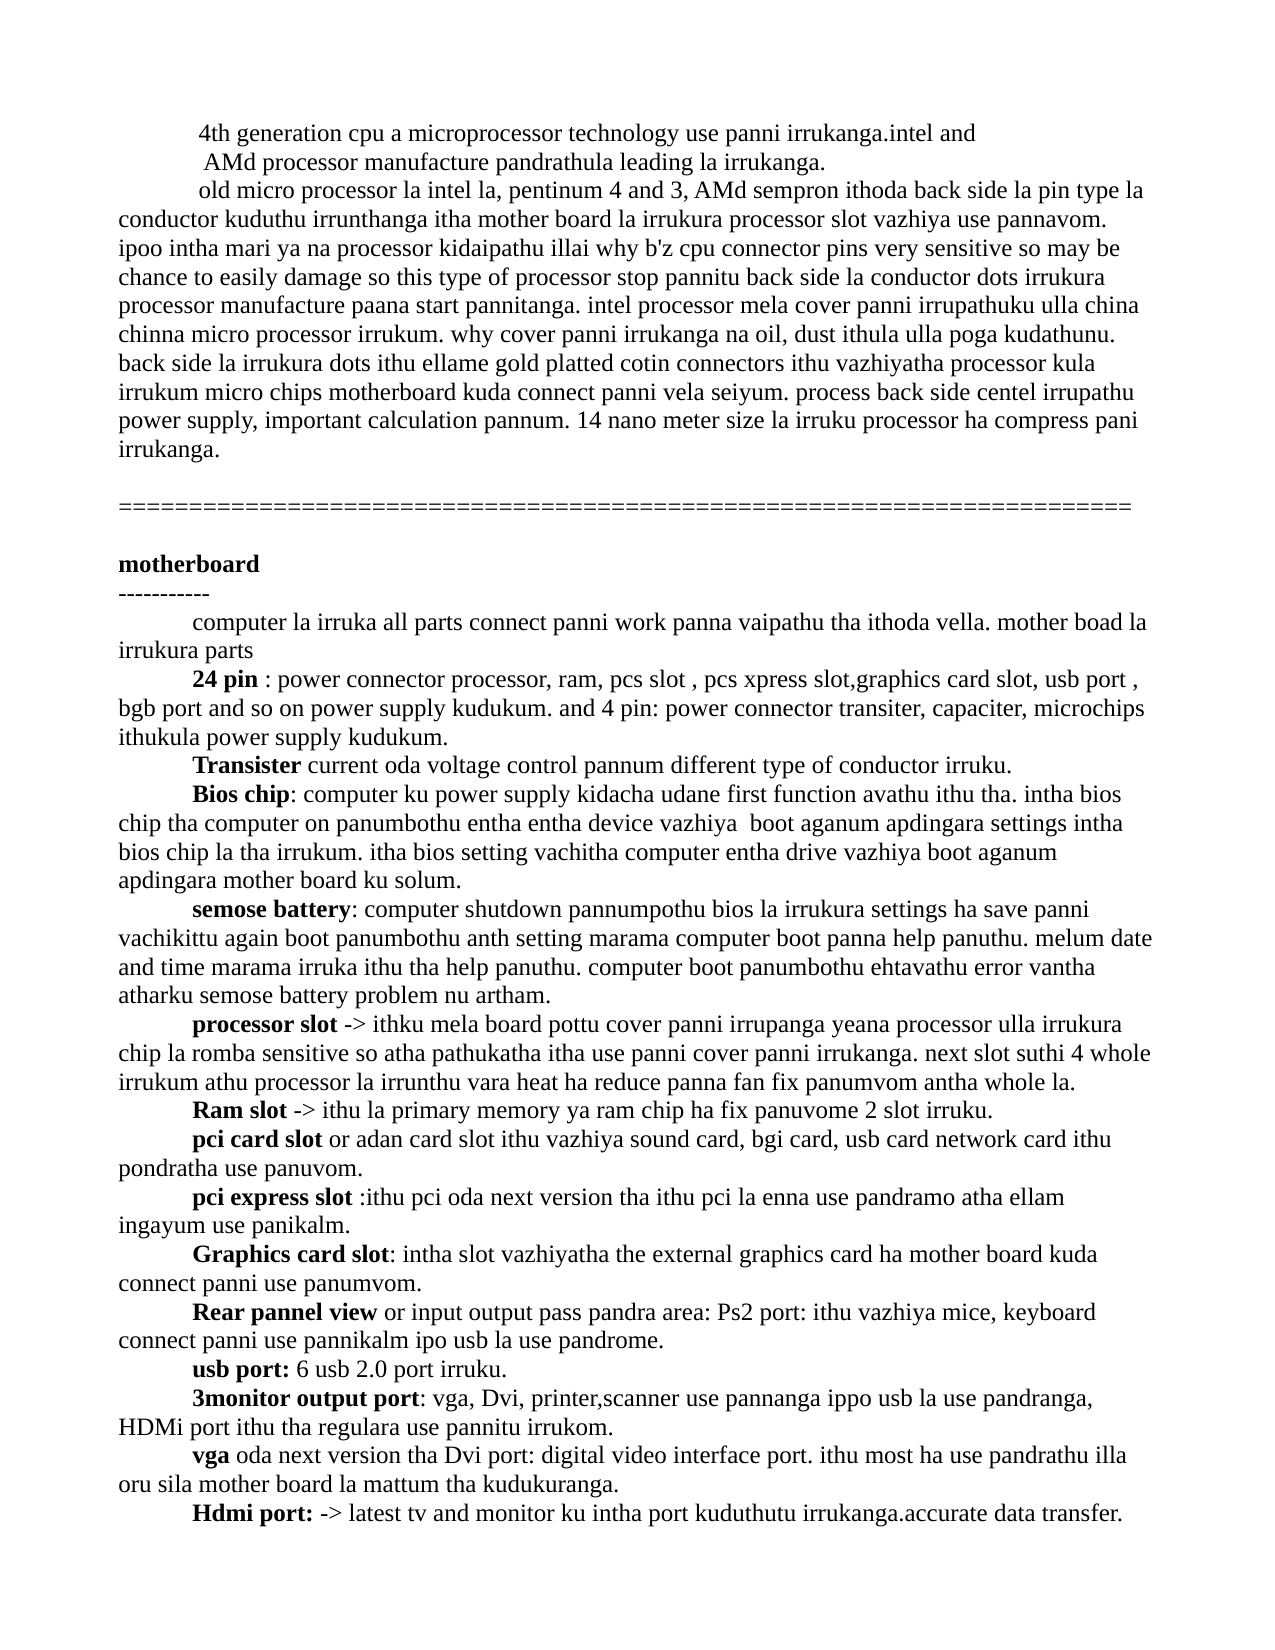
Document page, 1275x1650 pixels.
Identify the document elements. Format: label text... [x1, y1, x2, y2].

text Graphics card slot: intha slot vazhiyatha the external graphics card ha mother board kuda connect panni use panumvom. [118, 1239, 1157, 1297]
text Transister current oda voltage control pannum different type of conductor irruku. [118, 751, 1157, 779]
text pci express slot :ithu pci oda next version tha ithu pci la enna use pandramo atha ellam ingayum use panikalm. [118, 1182, 1157, 1239]
text ----------- [118, 578, 1157, 607]
text AMd processor manufacture pandrathula leading la irrukanga. [118, 147, 1157, 176]
text processor slot -> ithku mela board pottu cover panni irrupanga yeana processor ulla irrukura chip la romba sensitive so atha pathukatha itha use panni cover panni irrukanga. next slot suthi 4 whole irrukum athu processor la irrunthu vara heat ha reduce panna fan fix panumvom antha whole la. [118, 1009, 1157, 1096]
text vga oda next version tha Dvi port: digital video interface port. ithu most ha use pandrathu illa oru sila mother board la mattum tha kudukuranga. [118, 1441, 1157, 1498]
text Ram slot -> ithu la primary memory ya ram chip ha fix panuvome 2 slot irruku. [118, 1096, 1157, 1124]
text motherboard [118, 549, 1157, 578]
text Hdmi port: -> latest tv and monitor ku intha port kuduthutu irrukanga.accurate data transfer. [118, 1498, 1157, 1527]
text 24 pin : power connector processor, ram, pcs slot , pcs xpress slot,graphics card slot, usb port , bgb port and so on power supply kudukum. and 4 pin: power connector transiter, capaciter, microchips ithukula power supply kudukum. [118, 664, 1157, 751]
text computer la irruka all parts connect panni work panna vaipathu tha ithoda vella. mother boad la irrukura parts [118, 607, 1157, 664]
text ­ [118, 521, 1157, 549]
text 3monitor output port: vga, Dvi, printer,scanner use pannanga ippo usb la use pandranga, HDMi port ithu tha regulara use pannitu irrukom. [118, 1383, 1157, 1441]
text Bios chip: computer ku power supply kidacha udane first function avathu ithu tha. intha bios chip tha computer on panumbothu entha entha device vazhiya boot aganum apdingara settings intha bios chip la tha irrukum. itha bios setting vachitha computer entha drive vazhiya boot aganum apdingara mother board ku solum. [118, 779, 1157, 894]
text old micro processor la intel la, pentinum 4 and 3, AMd sempron ithoda back side la pin type la conductor kuduthu irrunthanga itha mother board la irrukura processor slot vazhiya use pannavom. ipoo intha mari ya na processor kidaipathu illai why b'z cpu connector pins very sensitive so may be chance to easily damage so this type of processor stop pannitu back side la conductor dots irrukura processor manufacture paana start pannitanga. intel processor mela cover panni irrupathuku ulla china chinna micro processor irrukum. why cover panni irrukanga na oil, dust ithula ulla poga kudathunu. back side la irrukura dots ithu ellame gold platted cotin connectors ithu vazhiyatha processor kula irrukum micro chips motherboard kuda connect panni vela seiyum. process back side centel irrupathu power supply, important calculation pannum. 14 nano meter size la irruku processor ha compress pani irrukanga. [118, 176, 1157, 463]
text pci card slot or adan card slot ithu vazhiya sound card, bgi card, usb card network card ithu pondratha use panuvom. [118, 1124, 1157, 1182]
text Rear pannel view or input output pass pandra area: Ps2 port: ithu vazhiya mice, keyboard connect panni use pannikalm ipo usb la use pandrome. [118, 1297, 1157, 1354]
text semose battery: computer shutdown pannumpothu bios la irrukura settings ha save panni vachikittu again boot panumbothu anth setting marama computer boot panna help panuthu. melum date and time marama irruka ithu tha help panuthu. computer boot panumbothu ehtavathu error vantha atharku semose battery problem nu artham. [118, 894, 1157, 1009]
text ======================================================================== [118, 463, 1157, 521]
text 4th generation cpu a microprocessor technology use panni irrukanga.intel and [118, 118, 1157, 147]
text usb port: 6 usb 2.0 port irruku. [118, 1354, 1157, 1383]
